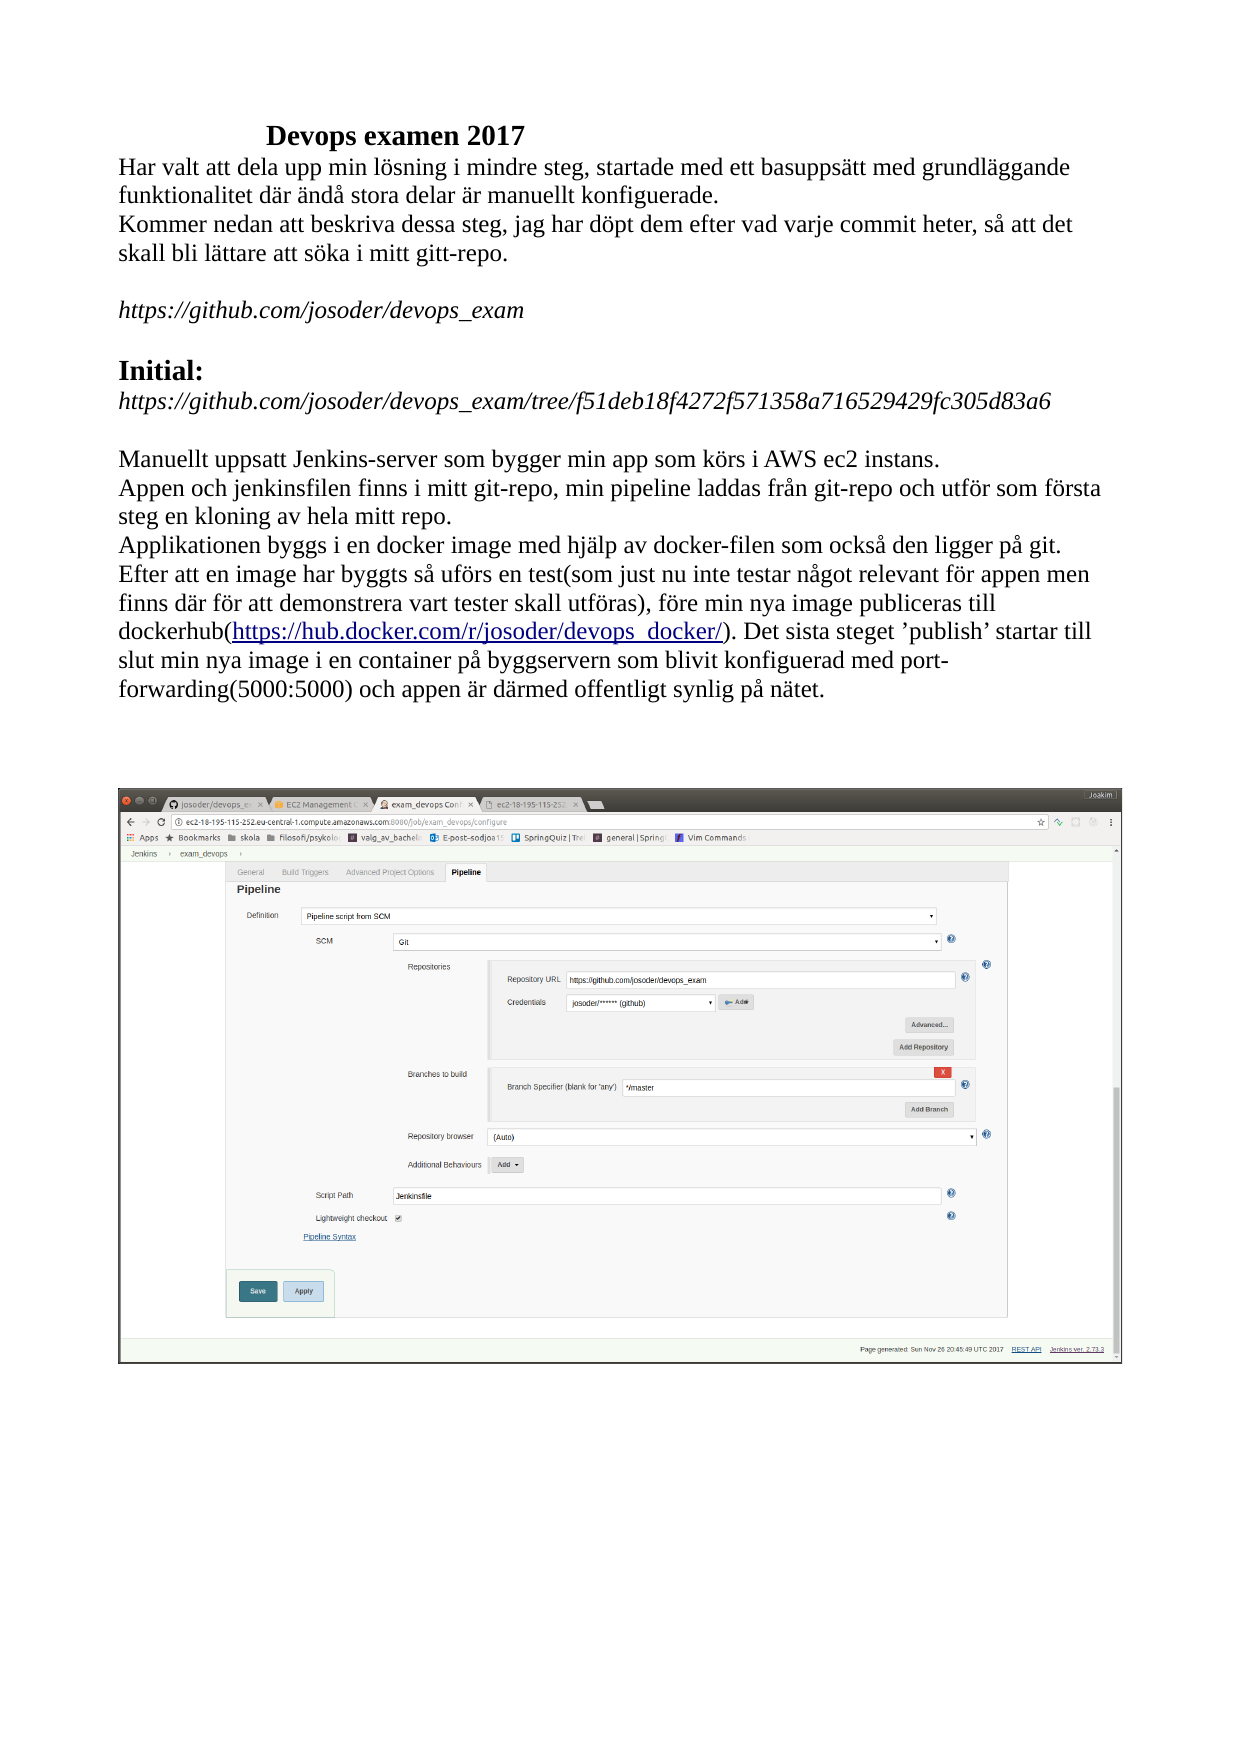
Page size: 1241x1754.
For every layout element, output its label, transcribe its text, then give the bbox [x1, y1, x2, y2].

text Initial: https://github.com/josoder/devops_exam/tree/f51deb18f4272f571358a716529429fc305d83a6 [118, 353, 1122, 415]
picture [118, 788, 1123, 1364]
text Har valt att dela upp min lösning i mindre steg, startade med ett basuppsätt med grundläggande funktionalitet där ändå stora delar är manuellt konfiguerade. [118, 152, 1122, 209]
text Appen och jenkinsfilen finns i mitt git-repo, min pipeline laddas från git-repo och utför som första steg en kloning av hela mitt repo. [118, 473, 1122, 530]
text Manuellt uppsatt Jenkins-server som bygger min app som körs i AWS ec2 instans. [118, 444, 1122, 473]
text Devops examen 2017 [118, 118, 1122, 152]
text Kommer nedan att beskriva dessa steg, jag har döpt dem efter vad varje commit heter, så att det skall bli lättare att söka i mitt gitt-repo. [118, 209, 1122, 267]
text Efter att en image har byggts så uförs en test(som just nu inte testar något relevant för appen men finns där för att demonstrera vart tester skall utföras), före min nya image publiceras till dockerhub(https://hub.docker.com/r/josoder/devops_docker/). Det sista steget ’publish’ startar till slut min nya image i en container på byggservern som blivit konfiguerad med port-forwarding(5000:5000) och appen är därmed offentligt synlig på nätet. [118, 559, 1122, 703]
text Applikationen byggs i en docker image med hjälp av docker-filen som också den ligger på git. [118, 530, 1122, 559]
text https://github.com/josoder/devops_exam [118, 295, 1122, 324]
